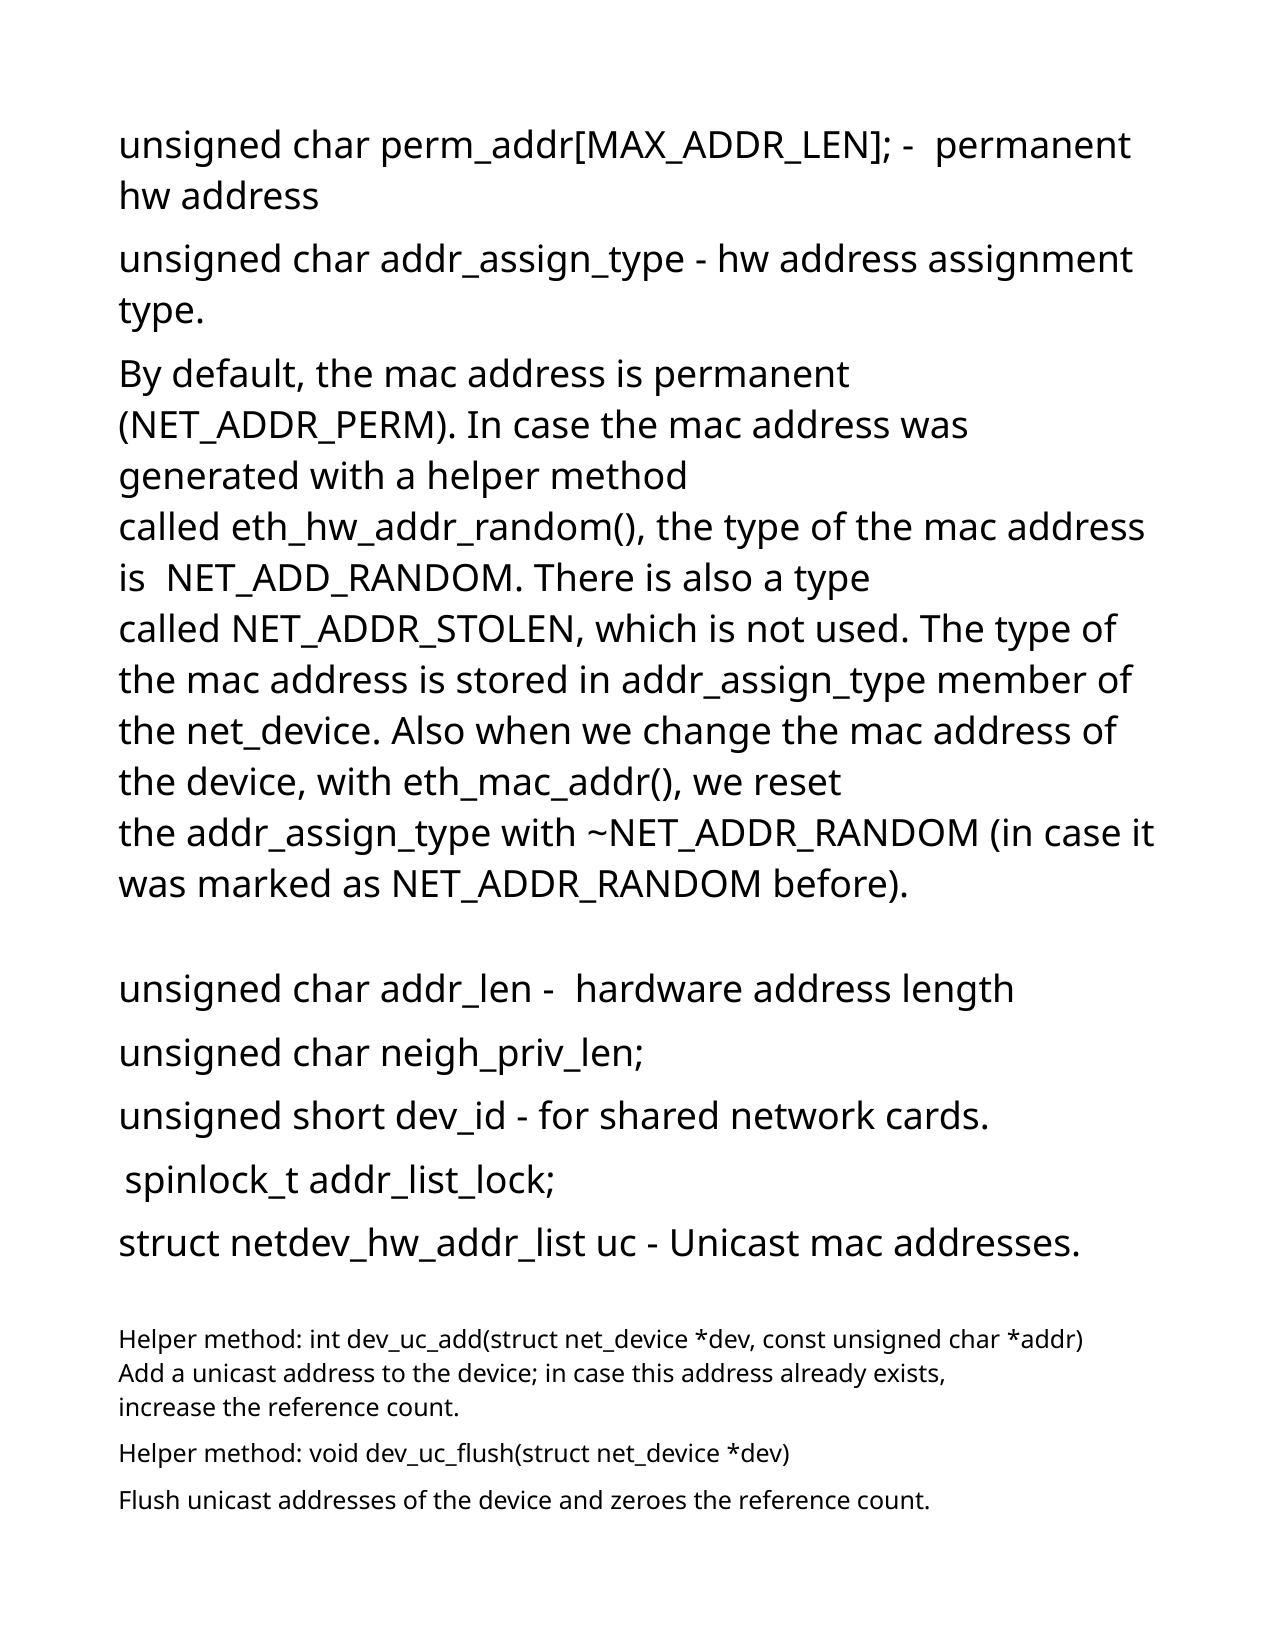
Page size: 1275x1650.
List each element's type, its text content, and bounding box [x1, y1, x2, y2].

text Helper method: void dev_uc_flush(struct net_device *dev) [118, 1436, 1157, 1470]
text unsigned char addr_len - hardware address length [118, 962, 1157, 1013]
text Helper method: int dev_uc_add(struct net_device *dev, const unsigned char *addr) Add a unicast address to the device; in case this address already exists, increase the reference count. [118, 1321, 1157, 1424]
text unsigned short dev_id - for shared network cards. [118, 1089, 1157, 1141]
text Flush unicast addresses of the device and zeroes the reference count. [118, 1483, 1157, 1517]
text unsigned char neigh_priv_len; [118, 1026, 1157, 1077]
text unsigned char addr_assign_type - hw address assignment type. [118, 233, 1157, 335]
text spinlock_t addr_list_lock; [118, 1153, 1157, 1204]
text struct netdev_hw_addr_list uc - Unicast mac addresses. [118, 1217, 1157, 1268]
text unsigned char perm_addr[MAX_ADDR_LEN]; - permanent hw address [118, 118, 1157, 220]
text By default, the mac address is permanent (NET_ADDR_PERM). In case the mac address was generated with a helper method called eth_hw_addr_random(), the type of the mac address is NET_ADD_RANDOM. There is also a type called NET_ADDR_STOLEN, which is not used. The type of the mac address is stored in addr_assign_type member of the net_device. Also when we change the mac address of the device, with eth_mac_addr(), we reset the addr_assign_type with ~NET_ADDR_RANDOM (in case it was marked as NET_ADDR_RANDOM before). [118, 347, 1157, 909]
